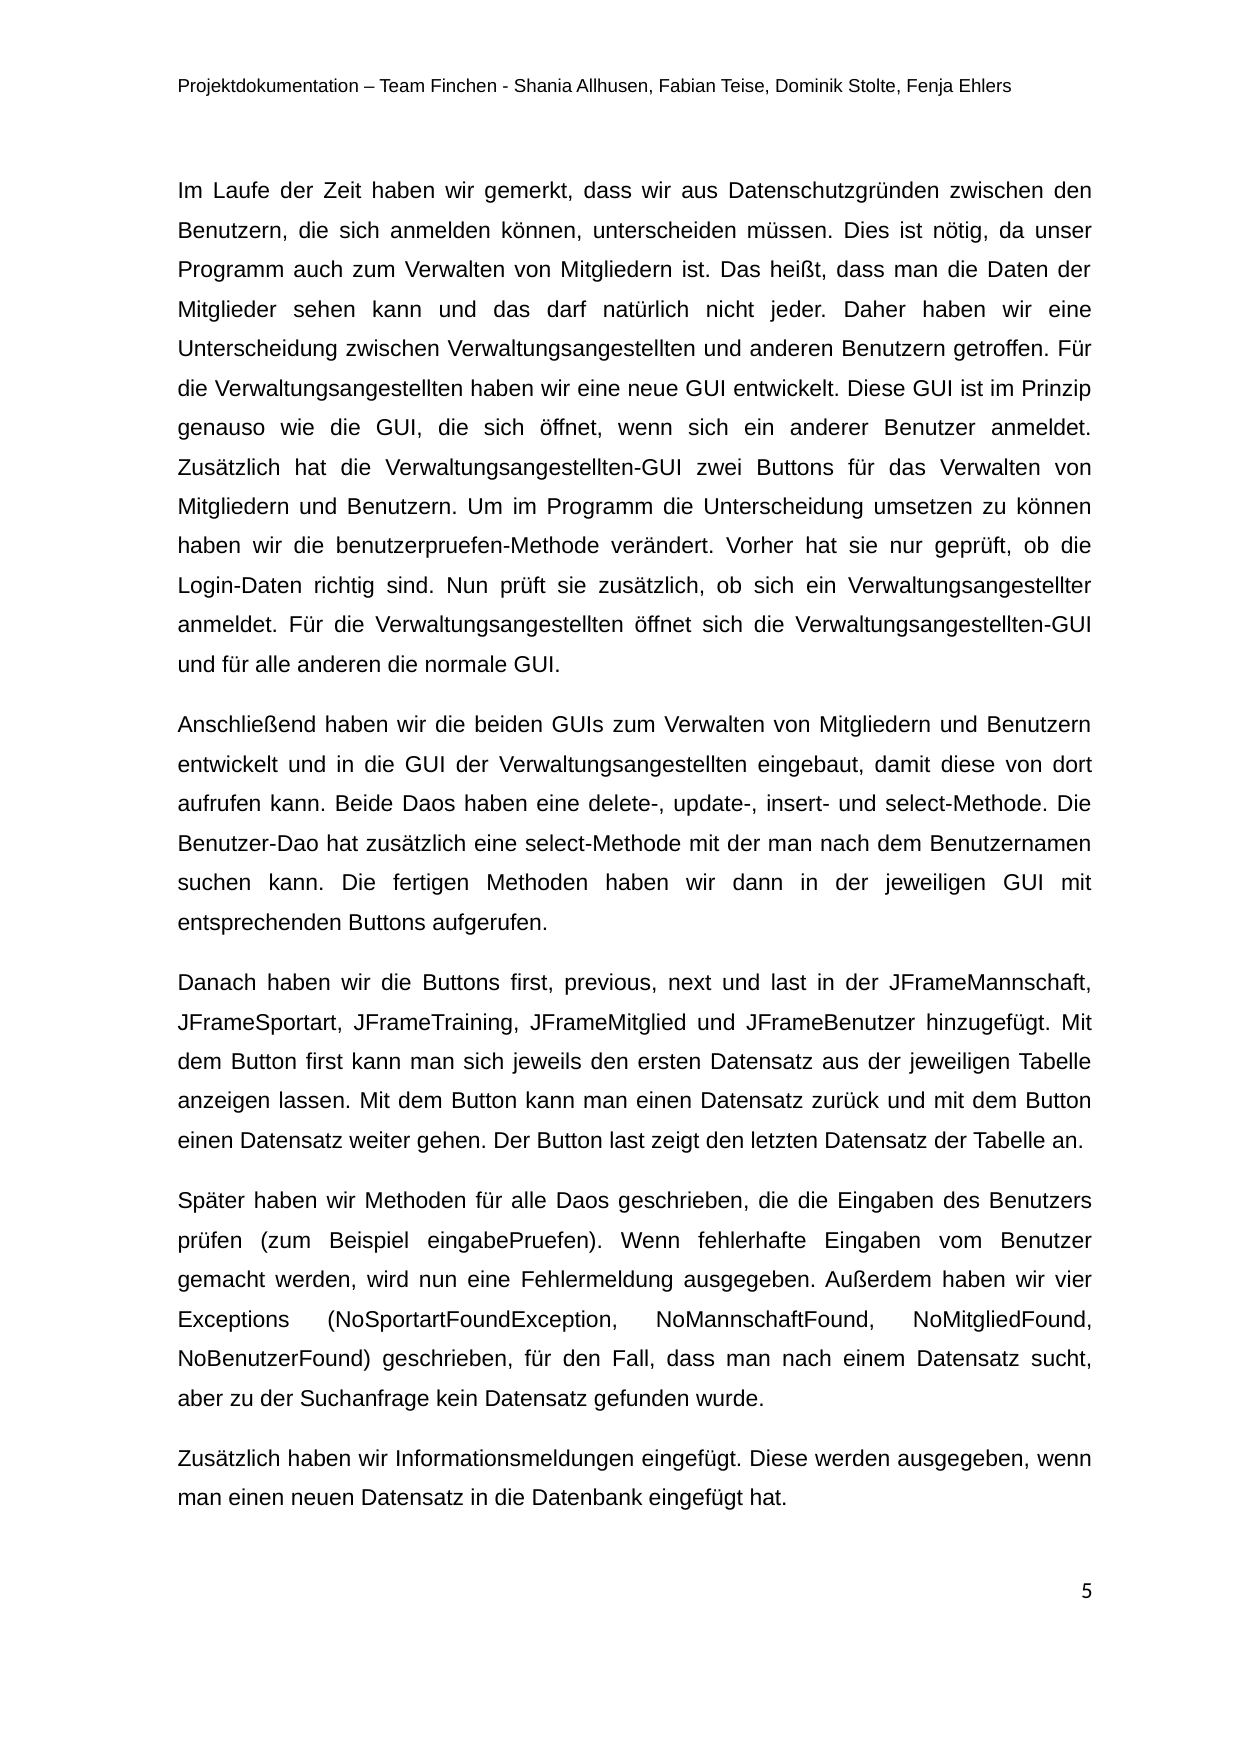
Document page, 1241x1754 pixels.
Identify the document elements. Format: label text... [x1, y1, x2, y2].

text Anschließend haben wir die beiden GUIs zum Verwalten von Mitgliedern und Benutzern entwickelt und in die GUI der Verwaltungsangestellten eingebaut, damit diese von dort aufrufen kann. Beide Daos haben eine delete-, update-, insert- und select-Methode. Die Benutzer-Dao hat zusätzlich eine select-Methode mit der man nach dem Benutzernamen suchen kann. Die fertigen Methoden haben wir dann in der jeweiligen GUI mit entsprechenden Buttons aufgerufen. [177, 711, 1092, 935]
text Zusätzlich haben wir Informationsmeldungen eingefügt. Diese werden ausgegeben, wenn man einen neuen Datensatz in die Datenbank eingefügt hat. [177, 1445, 1092, 1511]
text Im Laufe der Zeit haben wir gemerkt, dass wir aus Datenschutzgründen zwischen den Benutzern, die sich anmelden können, unterscheiden müssen. Dies ist nötig, da unser Programm auch zum Verwalten von Mitgliedern ist. Das heißt, dass man die Daten der Mitglieder sehen kann und das darf natürlich nicht jeder. Daher haben wir eine Unterscheidung zwischen Verwaltungsangestellten und anderen Benutzern getroffen. Für die Verwaltungsangestellten haben wir eine neue GUI entwickelt. Diese GUI ist im Prinzip genauso wie die GUI, die sich öffnet, wenn sich ein anderer Benutzer anmeldet. Zusätzlich hat die Verwaltungsangestellten-GUI zwei Buttons für das Verwalten von Mitgliedern und Benutzern. Um im Programm die Unterscheidung umsetzen zu können haben wir die benutzerpruefen-Methode verändert. Vorher hat sie nur geprüft, ob die Login-Daten richtig sind. Nun prüft sie zusätzlich, ob sich ein Verwaltungsangestellter anmeldet. Für die Verwaltungsangestellten öffnet sich die Verwaltungsangestellten-GUI und für alle anderen die normale GUI. [177, 177, 1092, 677]
text Später haben wir Methoden für alle Daos geschrieben, die die Eingaben des Benutzers prüfen (zum Beispiel eingabePruefen). Wenn fehlerhafte Eingaben vom Benutzer gemacht werden, wird nun eine Fehlermeldung ausgegeben. Außerdem haben wir vier Exceptions (NoSportartFoundException, NoMannschaftFound, NoMitgliedFound, NoBenutzerFound) geschrieben, für den Fall, dass man nach einem Datensatz sucht, aber zu der Suchanfrage kein Datensatz gefunden wurde. [177, 1187, 1092, 1411]
text Danach haben wir die Buttons first, previous, next und last in der JFrameMannschaft, JFrameSportart, JFrameTraining, JFrameMitglied und JFrameBenutzer hinzugefügt. Mit dem Button first kann man sich jeweils den ersten Datensatz aus der jeweiligen Tabelle anzeigen lassen. Mit dem Button kann man einen Datensatz zurück und mit dem Button einen Datensatz weiter gehen. Der Button last zeigt den letzten Datensatz der Tabelle an. [177, 969, 1092, 1153]
